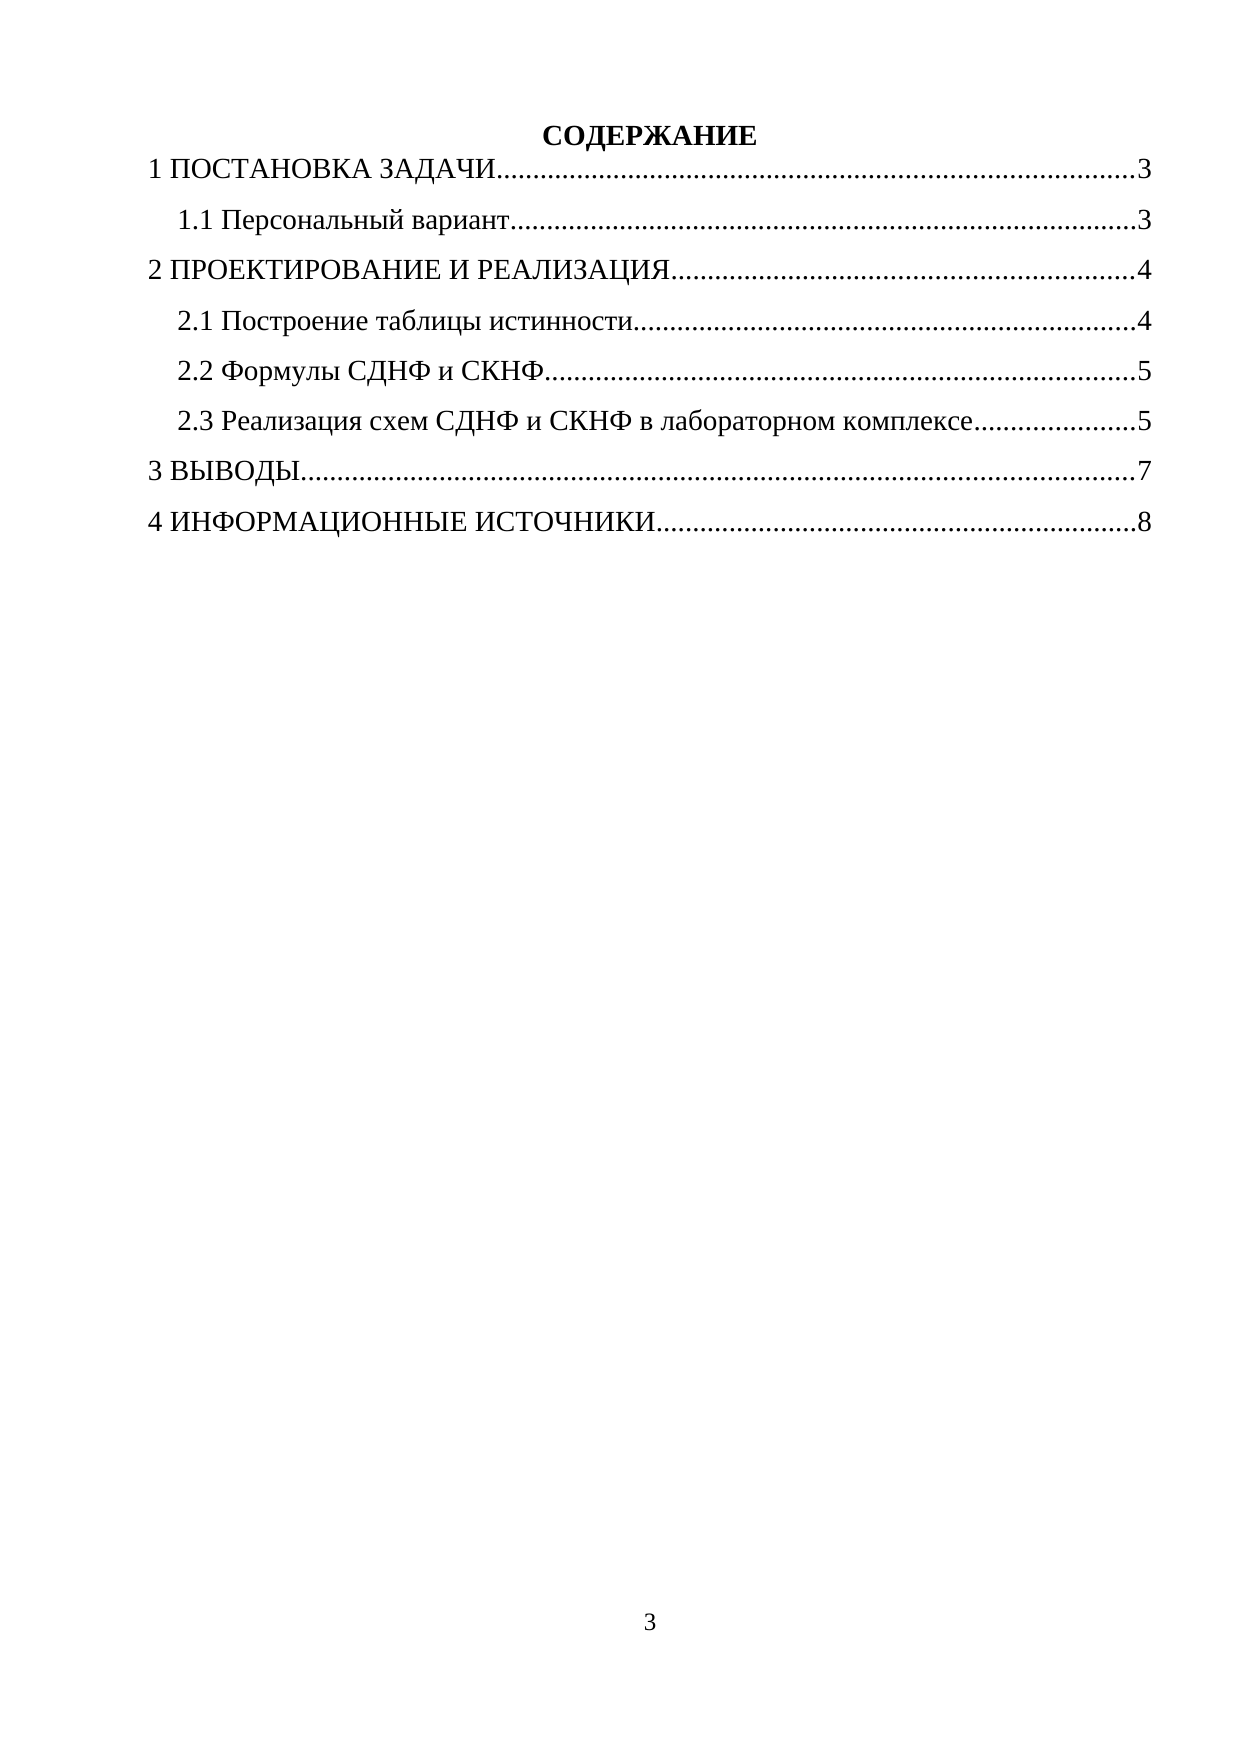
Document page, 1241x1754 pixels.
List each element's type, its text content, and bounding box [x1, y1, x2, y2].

text 2 ПРОЕКТИРОВАНИЕ И РЕАЛИЗАЦИЯ 4 [148, 252, 1152, 286]
text 1 ПОСТАНОВКА ЗАДАЧИ 3 [148, 152, 1152, 185]
text 2.3 Реализация схем СДНФ и СКНФ в лабораторном комплексе 5 [177, 403, 1152, 437]
text СОДЕРЖАНИЕ [148, 118, 1152, 152]
text 3 ВЫВОДЫ 7 [148, 453, 1152, 487]
text 2.2 Формулы СДНФ и СКНФ 5 [177, 353, 1152, 386]
text 4 ИНФОРМАЦИОННЫЕ ИСТОЧНИКИ 8 [148, 504, 1152, 537]
text 1.1 Персональный вариант 3 [177, 202, 1152, 236]
text 2.1 Построение таблицы истинности 4 [177, 303, 1152, 336]
